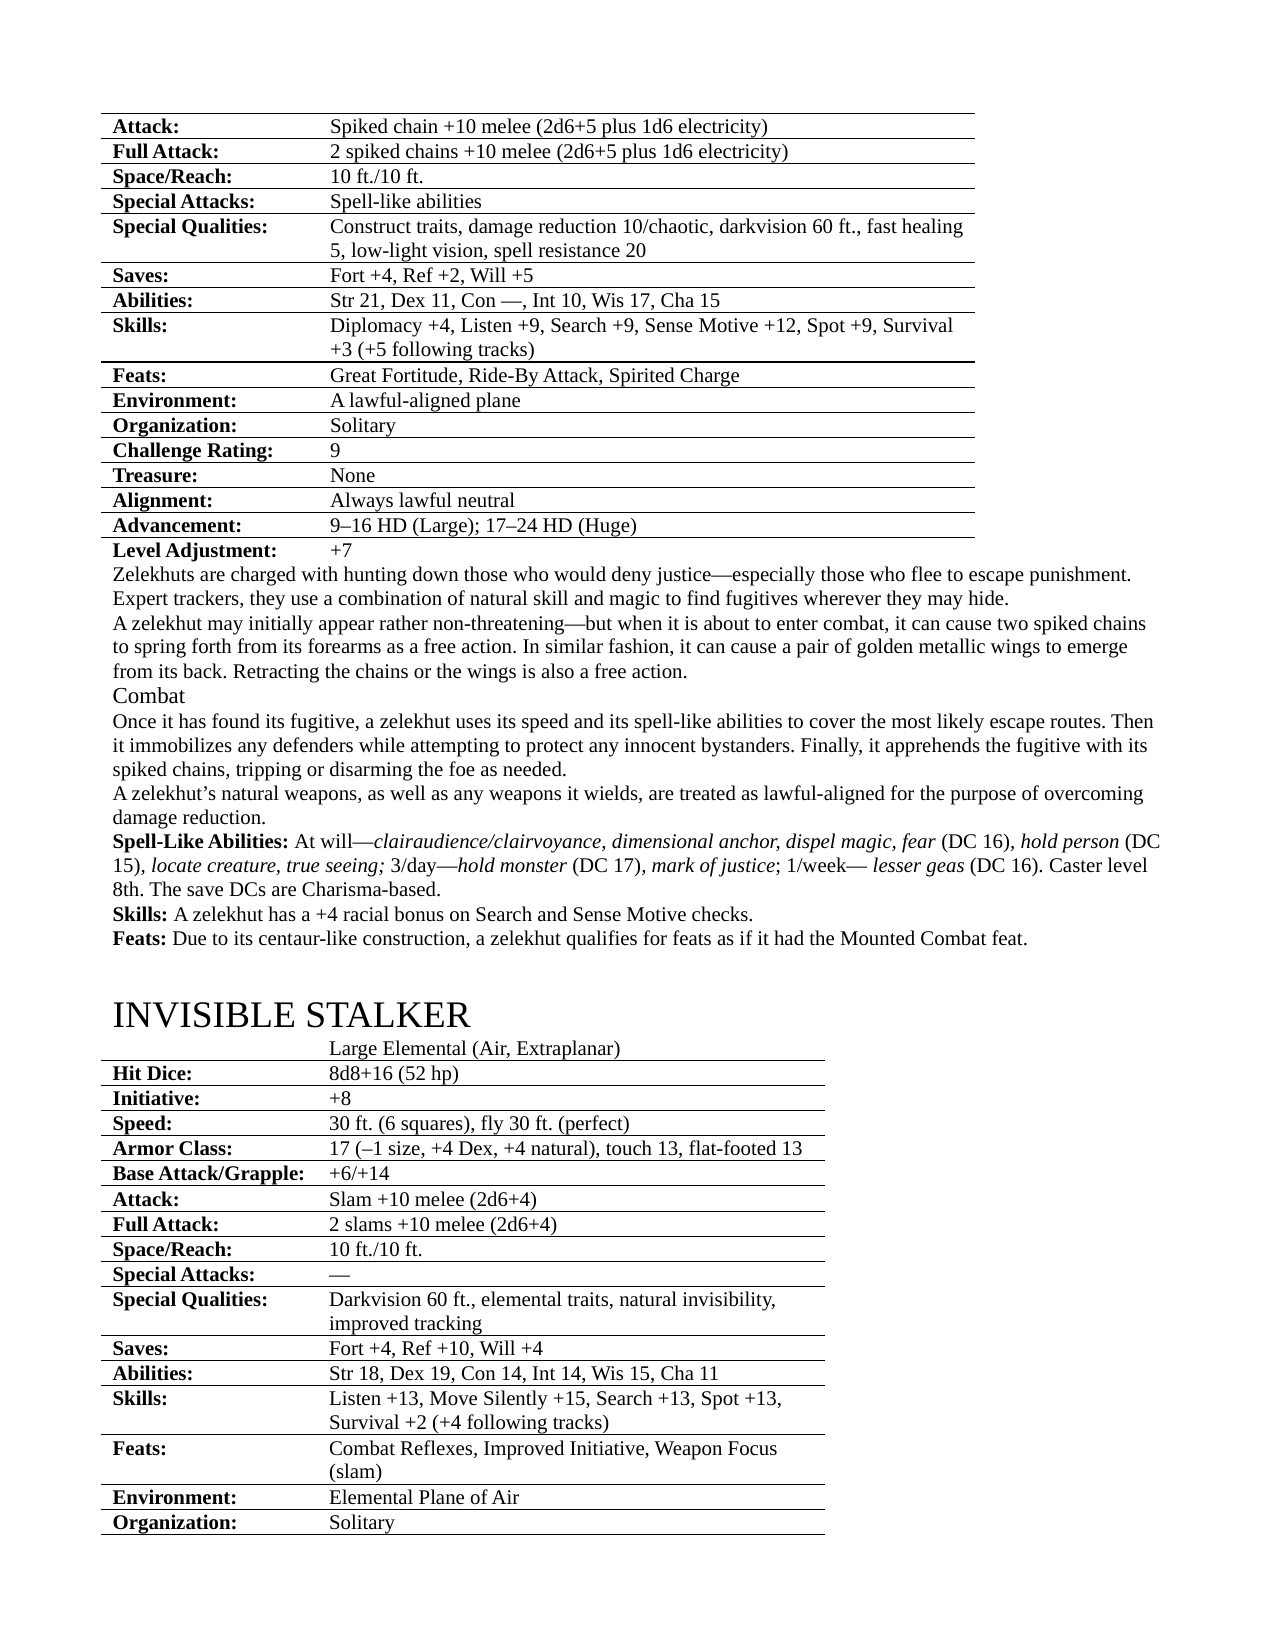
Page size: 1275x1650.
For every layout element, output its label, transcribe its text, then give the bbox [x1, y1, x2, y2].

table_cell Solitary [319, 413, 975, 437]
table_cell Slam +10 melee (2d6+4) [318, 1186, 825, 1211]
table_cell Spiked chain +10 melee (2d6+5 plus 1d6 electricity) [319, 114, 975, 138]
table_cell Saves: [101, 1336, 318, 1360]
text A zelekhut’s natural weapons, as well as any weapons it wields, are treated as lawful-aligned for the purpose of overcoming damage reduction. [112, 781, 1162, 829]
text Zelekhuts are charged with hunting down those who would deny justice—especially those who flee to escape punishment. Expert trackers, they use a combination of natural skill and magic to find fugitives wherever they may hide. [112, 562, 1162, 610]
table_cell — [318, 1262, 825, 1286]
table_cell 9 [319, 438, 975, 462]
table_cell 8d8+16 (52 hp) [318, 1061, 825, 1085]
table_cell Saves: [101, 263, 319, 287]
table_cell Level Adjustment: [101, 538, 319, 562]
table_cell Attack: [101, 114, 319, 138]
text Feats: Due to its centaur-like construction, a zelekhut qualifies for feats as if it had the Mounted Combat feat. [112, 926, 1162, 949]
table_cell Spell-like abilities [319, 189, 975, 213]
table_cell Alignment: [101, 488, 319, 512]
table_cell Elemental Plane of Air [318, 1485, 825, 1509]
table_cell 2 slams +10 melee (2d6+4) [318, 1212, 825, 1236]
table_cell Feats: [101, 1435, 318, 1483]
table_cell Abilities: [101, 1361, 318, 1385]
table_cell 10 ft./10 ft. [319, 164, 975, 188]
text Spell-Like Abilities: At will—clairaudience/clairvoyance, dimensional anchor, dispel magic, fear (DC 16), hold person (DC 15), locate creature, true seeing; 3/day—hold monster (DC 17), mark of justice; 1/week— lesser geas (DC 16). Caster level 8th. The save DCs are Charisma-based. [112, 829, 1162, 901]
table_cell Str 18, Dex 19, Con 14, Int 14, Wis 15, Cha 11 [318, 1361, 825, 1385]
table_cell Speed: [101, 1111, 318, 1135]
table_cell Fort +4, Ref +2, Will +5 [319, 263, 975, 287]
table_cell Diplomacy +4, Listen +9, Search +9, Sense Motive +12, Spot +9, Survival +3 (+5 following tracks) [319, 313, 975, 361]
table_cell +7 [319, 538, 975, 562]
table_cell Combat Reflexes, Improved Initiative, Weapon Focus (slam) [318, 1435, 825, 1483]
table_cell Environment: [101, 1485, 318, 1509]
table_cell Solitary [318, 1510, 825, 1534]
table_cell Organization: [101, 413, 319, 437]
table_cell 9–16 HD (Large); 17–24 HD (Huge) [319, 513, 975, 537]
table_cell Advancement: [101, 513, 319, 537]
table_cell Construct traits, damage reduction 10/chaotic, darkvision 60 ft., fast healing 5, low-light vision, spell resistance 20 [319, 214, 975, 262]
table_cell 17 (–1 size, +4 Dex, +4 natural), touch 13, flat-footed 13 [318, 1136, 825, 1160]
table_cell Attack: [101, 1186, 318, 1211]
table_cell Always lawful neutral [319, 488, 975, 512]
text A zelekhut may initially appear rather non-threatening—but when it is about to enter combat, it can cause two spiked chains to spring forth from its forearms as a free action. In similar fashion, it can cause a pair of golden metallic wings to emerge from its back. Retracting the chains or the wings is also a free action. [112, 610, 1162, 683]
table_cell Darkvision 60 ft., elemental traits, natural invisibility, improved tracking [318, 1287, 825, 1335]
table_cell Organization: [101, 1510, 318, 1534]
table_header [101, 1036, 318, 1060]
table_cell 10 ft./10 ft. [318, 1237, 825, 1261]
table_cell Hit Dice: [101, 1061, 318, 1085]
table_cell Environment: [101, 388, 319, 412]
table_cell Space/Reach: [101, 1237, 318, 1261]
table_cell Great Fortitude, Ride-By Attack, Spirited Charge [319, 363, 975, 387]
table_cell Special Attacks: [101, 189, 319, 213]
text Skills: A zelekhut has a +4 racial bonus on Search and Sense Motive checks. [112, 901, 1162, 926]
table_cell Special Qualities: [101, 214, 319, 262]
text Combat [112, 683, 1162, 709]
table_cell Full Attack: [101, 1212, 318, 1236]
table_cell Challenge Rating: [101, 438, 319, 462]
table_cell Special Attacks: [101, 1262, 318, 1286]
table_cell Space/Reach: [101, 164, 319, 188]
table_header Large Elemental (Air, Extraplanar) [318, 1036, 825, 1060]
table_cell Treasure: [101, 463, 319, 487]
table_cell Feats: [101, 363, 319, 387]
table_cell Armor Class: [101, 1136, 318, 1160]
table_cell Skills: [101, 1386, 318, 1434]
table_cell A lawful-aligned plane [319, 388, 975, 412]
table_cell +8 [318, 1086, 825, 1110]
table_cell Special Qualities: [101, 1287, 318, 1335]
table_cell Base Attack/Grapple: [101, 1161, 318, 1185]
table_cell Listen +13, Move Silently +15, Search +13, Spot +13, Survival +2 (+4 following tracks) [318, 1386, 825, 1434]
table_cell Full Attack: [101, 139, 319, 163]
table_cell 2 spiked chains +10 melee (2d6+5 plus 1d6 electricity) [319, 139, 975, 163]
table_cell Skills: [101, 313, 319, 361]
table_cell 30 ft. (6 squares), fly 30 ft. (perfect) [318, 1111, 825, 1135]
table_cell Abilities: [101, 288, 319, 312]
table_cell Str 21, Dex 11, Con —, Int 10, Wis 17, Cha 15 [319, 288, 975, 312]
table_cell Initiative: [101, 1086, 318, 1110]
table_cell None [319, 463, 975, 487]
text Once it has found its fugitive, a zelekhut uses its speed and its spell-like abilities to cover the most likely escape routes. Then it immobilizes any defenders while attempting to protect any innocent bystanders. Finally, it apprehends the fugitive with its spiked chains, tripping or disarming the foe as needed. [112, 709, 1162, 781]
table_cell +6/+14 [318, 1161, 825, 1185]
table_cell Fort +4, Ref +10, Will +4 [318, 1336, 825, 1360]
text INVISIBLE STALKER [112, 993, 1162, 1036]
